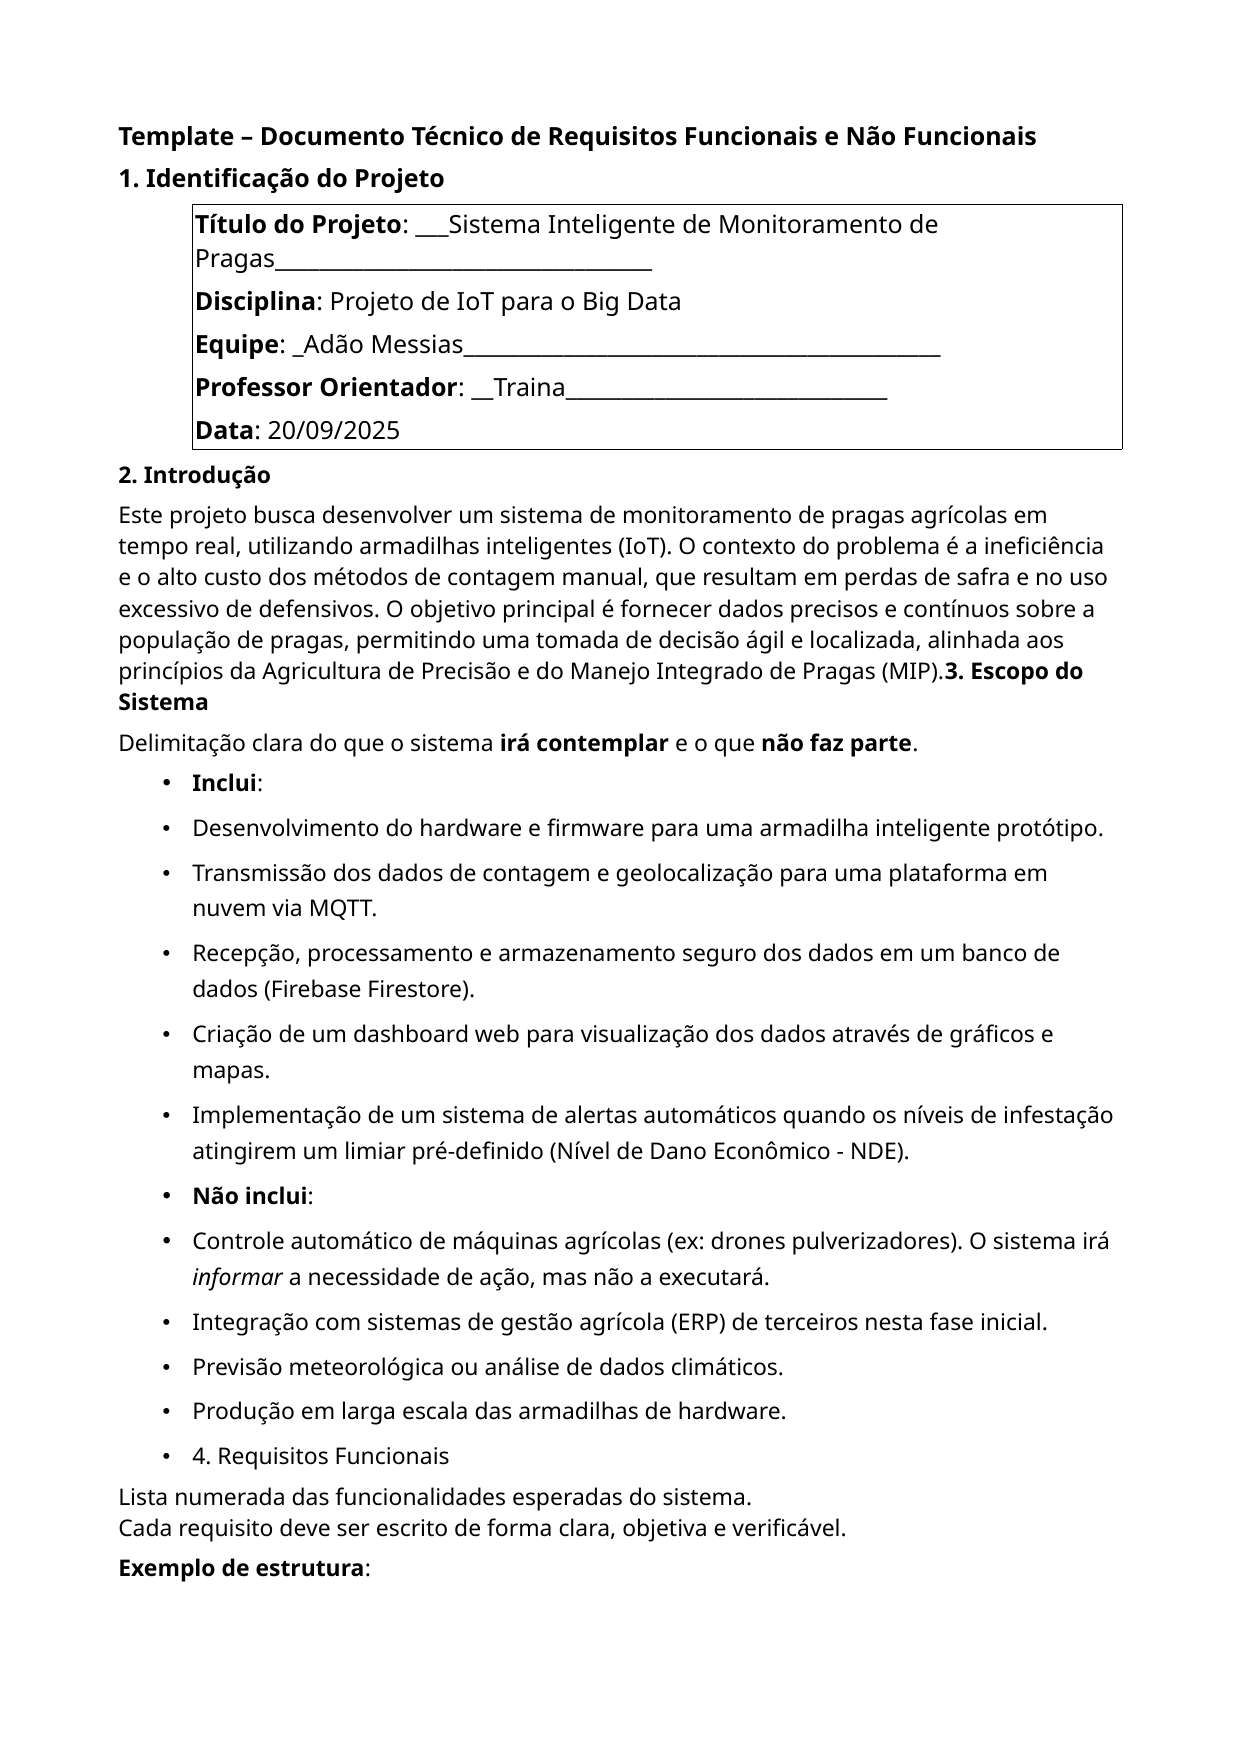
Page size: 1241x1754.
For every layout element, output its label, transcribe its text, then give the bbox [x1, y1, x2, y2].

text Professor Orientador: __Traina_____________________________ [193, 367, 1122, 404]
list Integração com sistemas de gestão agrícola (ERP) de terceiros nesta fase inicial. [162, 1306, 1122, 1337]
text Título do Projeto: ___Sistema Inteligente de Monitoramento de Pragas__________________________________ [193, 205, 1122, 275]
list Controle automático de máquinas agrícolas (ex: drones pulverizadores). O sistema irá informar a necessidade de ação, mas não a executará. [162, 1225, 1122, 1292]
list Desenvolvimento do hardware e firmware para uma armadilha inteligente protótipo. [162, 812, 1122, 843]
list Implementação de um sistema de alertas automáticos quando os níveis de infestação atingirem um limiar pré-definido (Nível de Dano Econômico - NDE). [162, 1099, 1122, 1166]
text Exemplo de estrutura: [118, 1552, 1122, 1583]
subtitle 1. Identificação do Projeto [118, 161, 1122, 195]
subtitle Template – Documento Técnico de Requisitos Funcionais e Não Funcionais [118, 118, 1122, 152]
text Data: 20/09/2025 [193, 410, 1122, 449]
subtitle Este projeto busca desenvolver um sistema de monitoramento de pragas agrícolas em tempo real, utilizando armadilhas inteligentes (IoT). O contexto do problema é a ineficiência e o alto custo dos métodos de contagem manual, que resultam em perdas de safra e no uso excessivo de defensivos. O objetivo principal é fornecer dados precisos e contínuos sobre a população de pragas, permitindo uma tomada de decisão ágil e localizada, alinhada aos princípios da Agricultura de Precisão e do Manejo Integrado de Pragas (MIP).3. Escopo do Sistema [118, 499, 1122, 717]
list Inclui: [162, 767, 1122, 798]
text Equipe: _Adão Messias___________________________________________ [193, 324, 1122, 361]
text Delimitação clara do que o sistema irá contemplar e o que não faz parte. [118, 726, 1122, 758]
list Produção em larga escala das armadilhas de hardware. [162, 1395, 1122, 1427]
list Transmissão dos dados de contagem e geolocalização para uma plataforma em nuvem via MQTT. [162, 856, 1122, 924]
text Lista numerada das funcionalidades esperadas do sistema. Cada requisito deve ser escrito de forma clara, objetiva e verificável. [118, 1480, 1122, 1543]
list Previsão meteorológica ou análise de dados climáticos. [162, 1350, 1122, 1382]
list Criação de um dashboard web para visualização dos dados através de gráficos e mapas. [162, 1018, 1122, 1085]
list Não inclui: [162, 1180, 1122, 1211]
subtitle 2. Introdução [118, 458, 1122, 490]
list 4. Requisitos Funcionais [162, 1440, 1122, 1471]
text Disciplina: Projeto de IoT para o Big Data [193, 281, 1122, 318]
list Recepção, processamento e armazenamento seguro dos dados em um banco de dados (Firebase Firestore). [162, 937, 1122, 1004]
